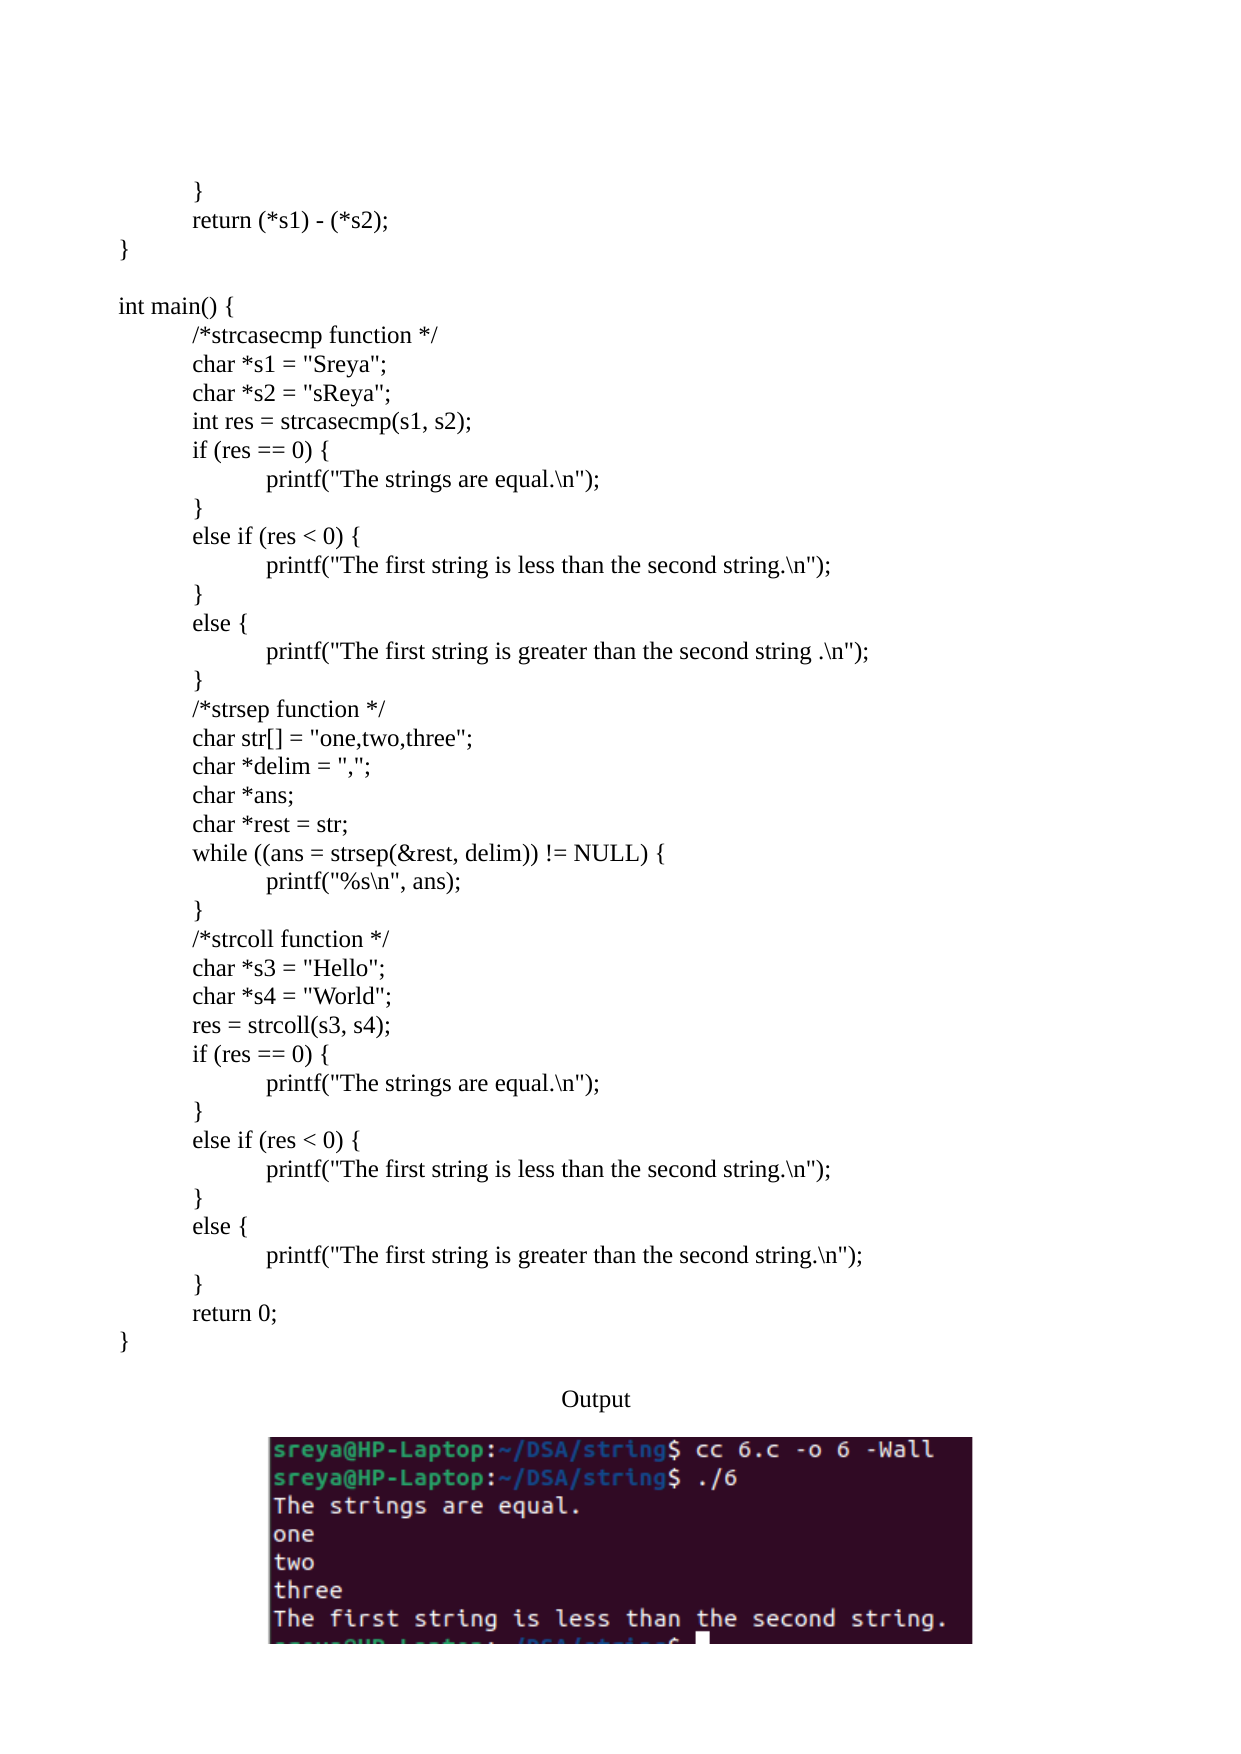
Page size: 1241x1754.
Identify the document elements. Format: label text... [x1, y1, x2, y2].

text else if (res < 0) { [118, 521, 1122, 550]
text } [118, 1326, 1122, 1355]
text char *s2 = "sReya"; [118, 378, 1122, 406]
text /*strcoll function */ [118, 924, 1122, 953]
text printf("The strings are equal.\n"); [118, 464, 1122, 493]
text } [118, 1269, 1122, 1298]
text printf("The strings are equal.\n"); [118, 1068, 1122, 1096]
text } [118, 1096, 1122, 1125]
text printf("The first string is less than the second string.\n"); [118, 550, 1122, 579]
text } [118, 665, 1122, 694]
text } [118, 493, 1122, 521]
text char *s3 = "Hello"; [118, 953, 1122, 981]
text printf("The first string is greater than the second string .\n"); [118, 636, 1122, 665]
text /*strcasecmp function */ [118, 320, 1122, 349]
text /*strsep function */ [118, 694, 1122, 723]
text res = strcoll(s3, s4); [118, 1010, 1122, 1039]
text int res = strcasecmp(s1, s2); [118, 406, 1122, 435]
text else if (res < 0) { [118, 1125, 1122, 1154]
text } [118, 579, 1122, 608]
text if (res == 0) { [118, 1039, 1122, 1068]
picture [267, 1437, 973, 1644]
text Output [118, 1384, 1122, 1413]
text } [118, 1183, 1122, 1211]
text else { [118, 608, 1122, 636]
text char *s4 = "World"; [118, 981, 1122, 1010]
text char *rest = str; [118, 809, 1122, 838]
text while ((ans = strsep(&rest, delim)) != NULL) { [118, 838, 1122, 866]
text else { [118, 1211, 1122, 1240]
text return 0; [118, 1298, 1122, 1326]
text } [118, 176, 1122, 205]
text if (res == 0) { [118, 435, 1122, 464]
text printf("%s\n", ans); [118, 866, 1122, 895]
text char str[] = "one,two,three"; [118, 723, 1122, 751]
text printf("The first string is less than the second string.\n"); [118, 1154, 1122, 1183]
text int main() { [118, 291, 1122, 320]
text char *delim = ","; [118, 751, 1122, 780]
text return (*s1) - (*s2); [118, 205, 1122, 234]
text } [118, 895, 1122, 924]
text printf("The first string is greater than the second string.\n"); [118, 1240, 1122, 1269]
text char *s1 = "Sreya"; [118, 349, 1122, 378]
text } [118, 234, 1122, 263]
text char *ans; [118, 780, 1122, 809]
